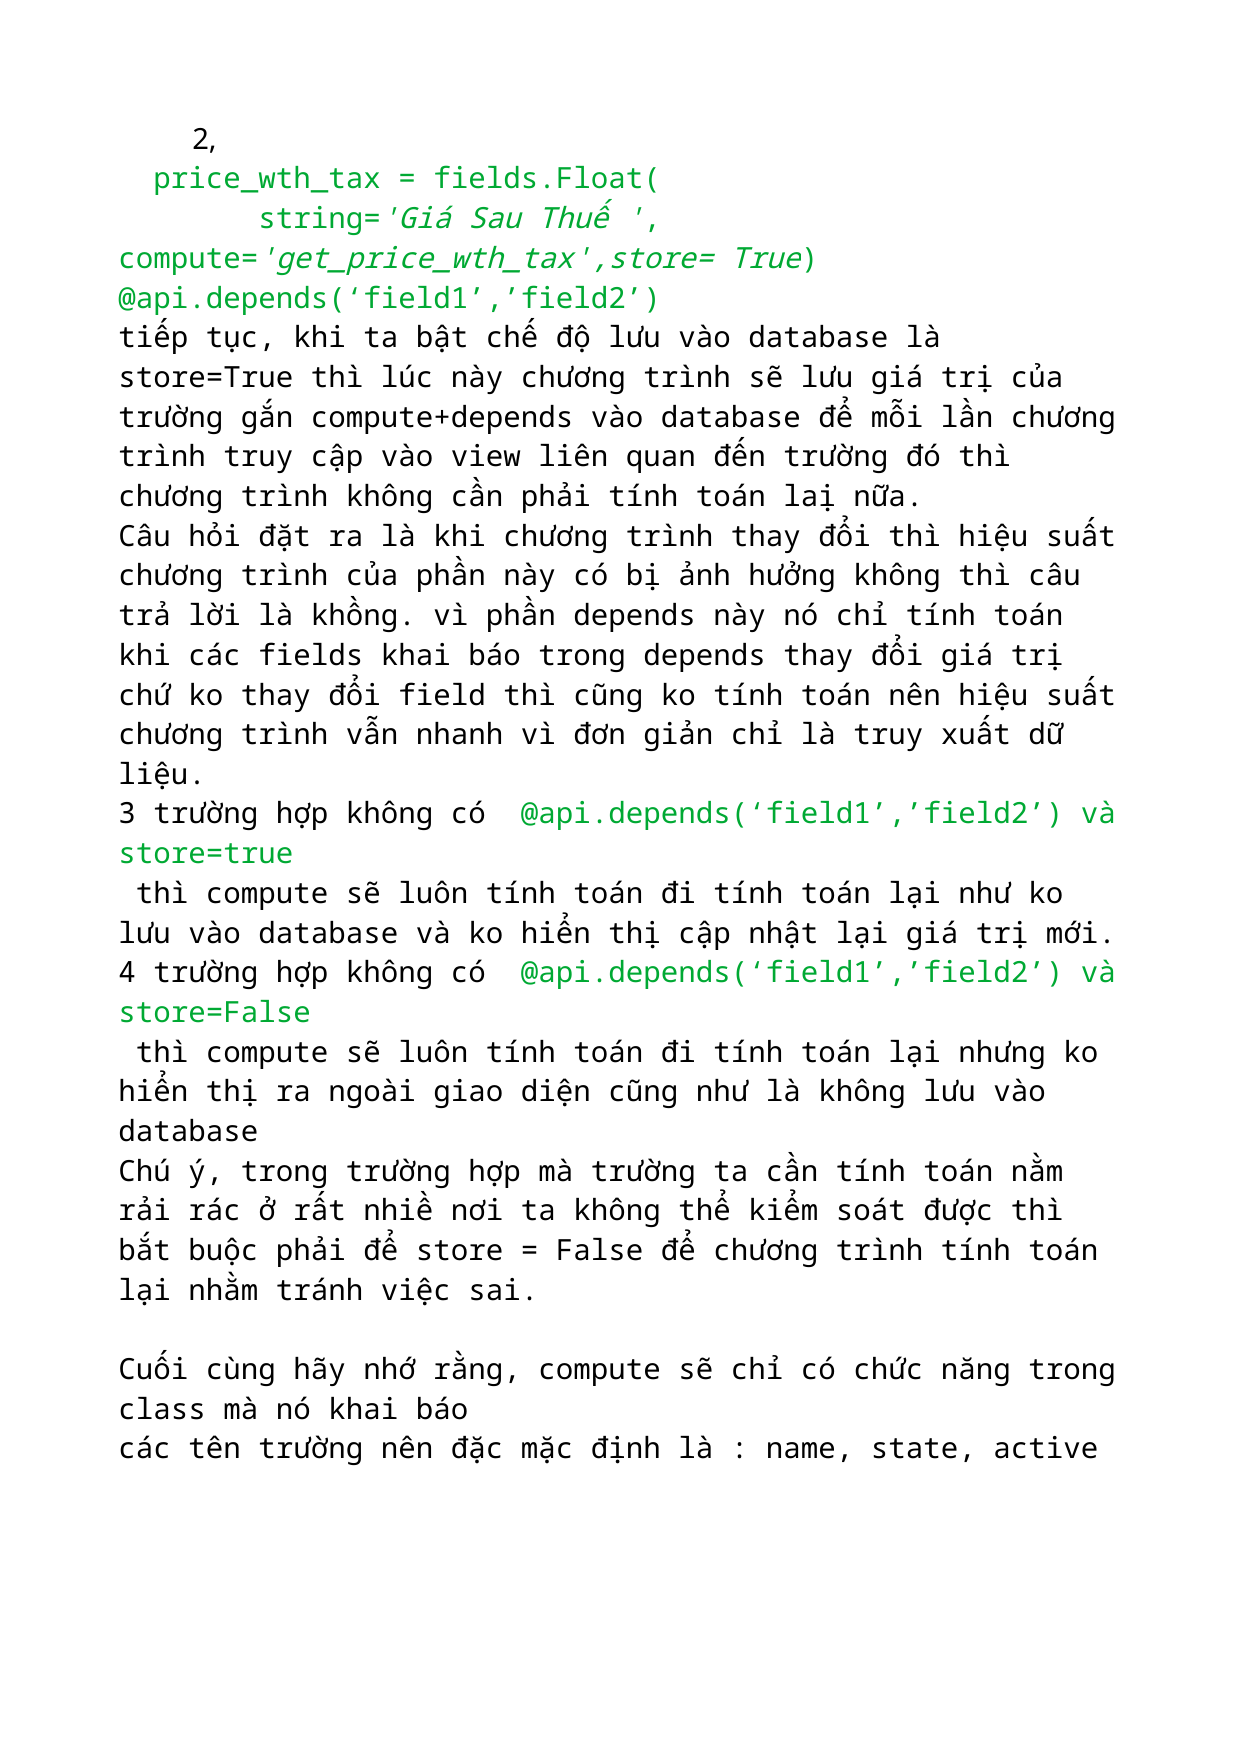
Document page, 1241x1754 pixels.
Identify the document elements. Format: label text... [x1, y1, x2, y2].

text thì compute sẽ luôn tính toán đi tính toán lại nhưng ko hiển thị ra ngoài giao diện cũng như là không lưu vào database [118, 1031, 1122, 1150]
text các tên trường nên đặc mặc định là : name, state, active [118, 1428, 1122, 1467]
text 3 trường hợp không có @api.depends(‘field1’,’field2’) và store=true [118, 793, 1122, 872]
text 2, [118, 118, 1122, 158]
text 4 trường hợp không có @api.depends(‘field1’,’field2’) và store=False [118, 952, 1122, 1031]
text thì compute sẽ luôn tính toán đi tính toán lại như ko lưu vào database và ko hiển thị cập nhật lại giá trị mới. [118, 872, 1122, 952]
text string='Giá Sau Thuế ', compute='get_price_wth_tax',store= True) [118, 197, 1122, 277]
text price_wth_tax = fields.Float( [118, 158, 1122, 197]
text Cuối cùng hãy nhớ rằng, compute sẽ chỉ có chức năng trong class mà nó khai báo [118, 1348, 1122, 1428]
text Chú ý, trong trường hợp mà trường ta cần tính toán nằm rải rác ở rất nhiề nơi ta không thể kiểm soát được thì bắt buộc phải để store = False để chương trình tính toán lại nhằm tránh việc sai. [118, 1150, 1122, 1309]
text Câu hỏi đặt ra là khi chương trình thay đổi thì hiệu suất chương trình của phần này có bị ảnh hưởng không thì câu trả lời là khồng. vì phần depends này nó chỉ tính toán khi các fields khai báo trong depends thay đổi giá trị chứ ko thay đổi field thì cũng ko tính toán nên hiệu suất chương trình vẫn nhanh vì đơn giản chỉ là truy xuất dữ liệu. [118, 515, 1122, 793]
text tiếp tục, khi ta bật chế độ lưu vào database là store=True thì lúc này chương trình sẽ lưu giá trị của trường gắn compute+depends vào database để mỗi lần chương trình truy cập vào view liên quan đến trường đó thì chương trình không cần phải tính toán laị nữa. [118, 317, 1122, 515]
text @api.depends(‘field1’,’field2’) [118, 277, 1122, 317]
